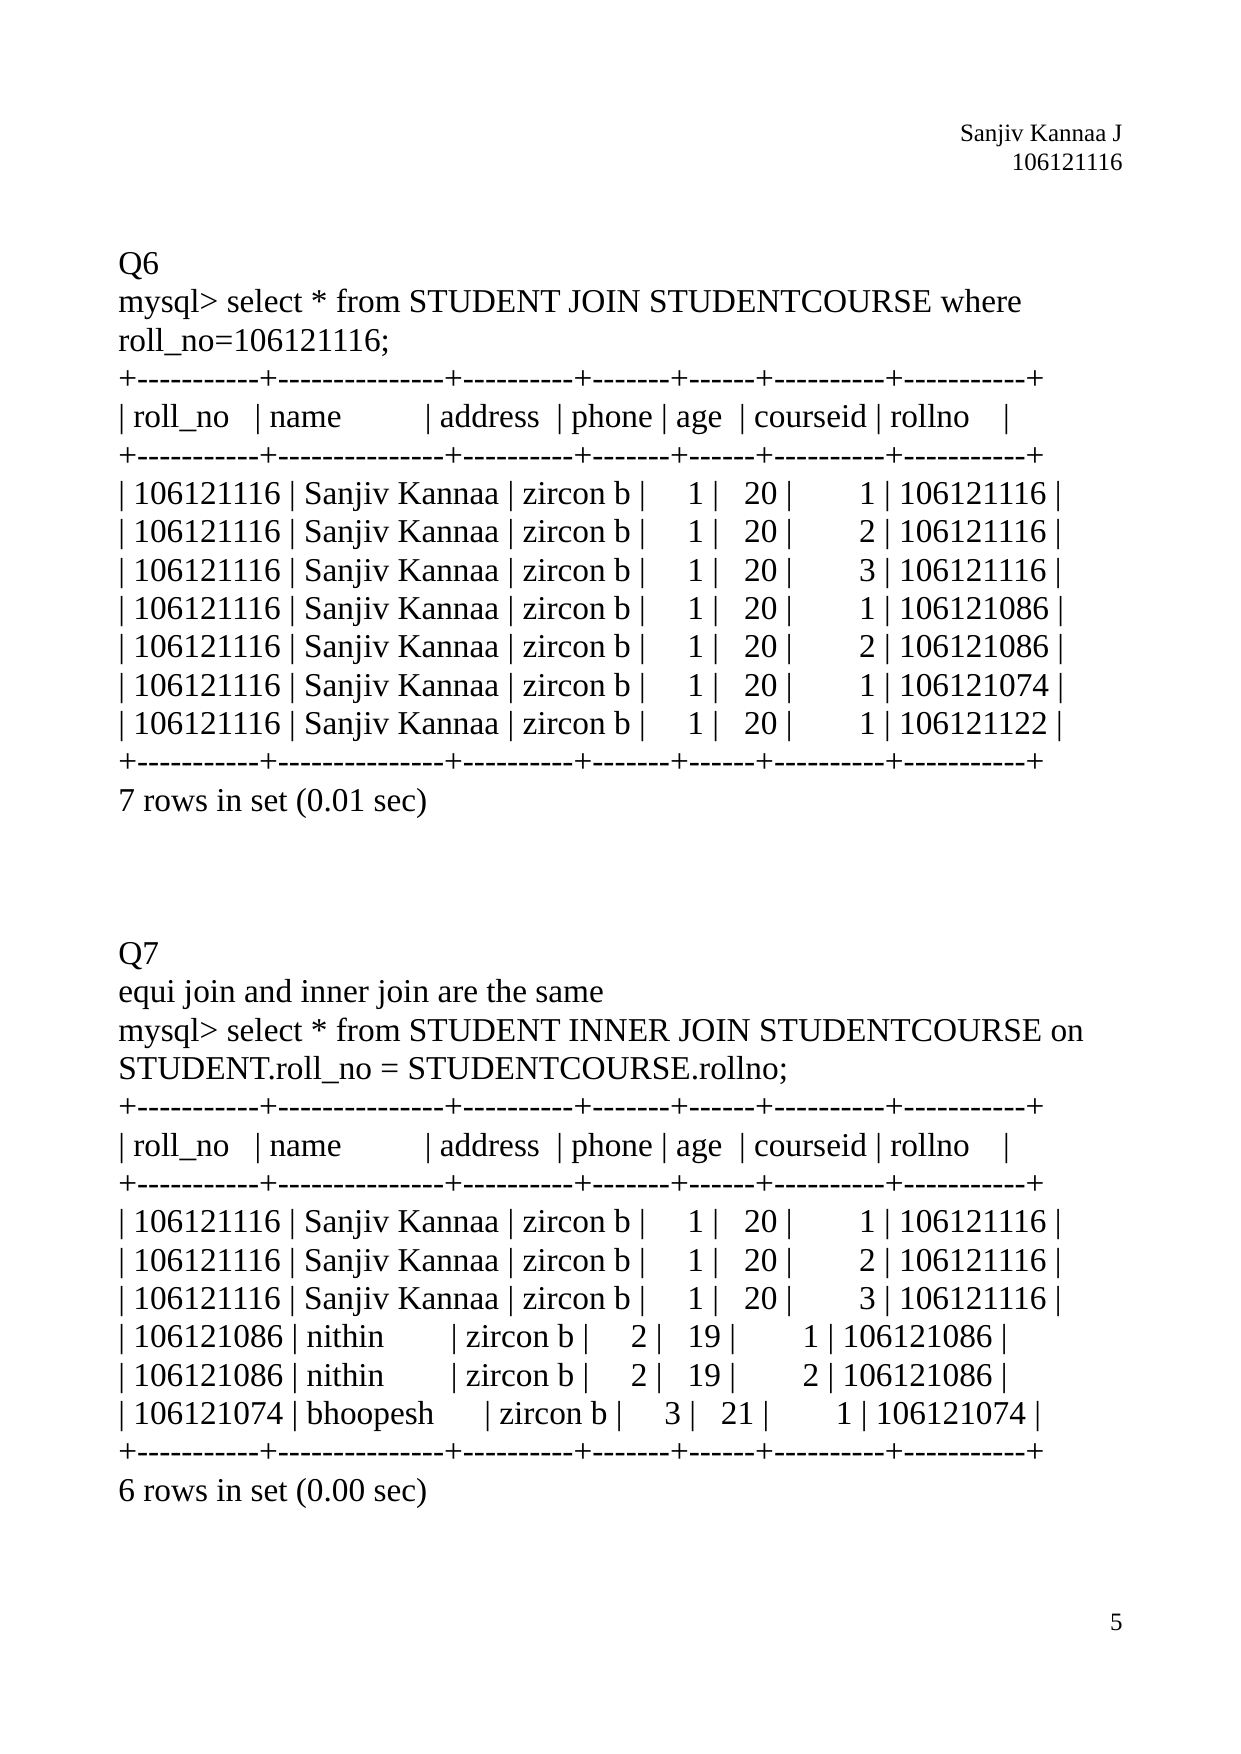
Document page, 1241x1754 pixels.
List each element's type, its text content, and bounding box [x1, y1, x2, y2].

text mysql> select * from STUDENT INNER JOIN STUDENTCOURSE on STUDENT.roll_no = STUDENTCOURSE.rollno; [118, 1010, 1122, 1087]
text | 106121116 | Sanjiv Kannaa | zircon b | 1 | 20 | 2 | 106121116 | [118, 512, 1122, 550]
text | 106121116 | Sanjiv Kannaa | zircon b | 1 | 20 | 1 | 106121116 | [118, 1202, 1122, 1240]
text | 106121086 | nithin | zircon b | 2 | 19 | 2 | 106121086 | [118, 1355, 1122, 1393]
text | roll_no | name | address | phone | age | courseid | rollno | [118, 397, 1122, 435]
text +-----------+---------------+----------+-------+------+----------+-----------+ [118, 435, 1122, 473]
text | 106121116 | Sanjiv Kannaa | zircon b | 1 | 20 | 3 | 106121116 | [118, 550, 1122, 588]
text Q6 [118, 243, 1122, 282]
text +-----------+---------------+----------+-------+------+----------+-----------+ [118, 1432, 1122, 1470]
text | 106121116 | Sanjiv Kannaa | zircon b | 1 | 20 | 3 | 106121116 | [118, 1278, 1122, 1317]
text | 106121074 | bhoopesh | zircon b | 3 | 21 | 1 | 106121074 | [118, 1393, 1122, 1432]
text mysql> select * from STUDENT JOIN STUDENTCOURSE where roll_no=106121116; [118, 282, 1122, 358]
text | 106121116 | Sanjiv Kannaa | zircon b | 1 | 20 | 2 | 106121116 | [118, 1240, 1122, 1278]
text | 106121086 | nithin | zircon b | 2 | 19 | 1 | 106121086 | [118, 1317, 1122, 1355]
text 6 rows in set (0.00 sec) [118, 1470, 1122, 1508]
text +-----------+---------------+----------+-------+------+----------+-----------+ [118, 1163, 1122, 1202]
text equi join and inner join are the same [118, 972, 1122, 1010]
text +-----------+---------------+----------+-------+------+----------+-----------+ [118, 742, 1122, 780]
text | 106121116 | Sanjiv Kannaa | zircon b | 1 | 20 | 1 | 106121074 | [118, 665, 1122, 703]
text +-----------+---------------+----------+-------+------+----------+-----------+ [118, 1087, 1122, 1125]
text | 106121116 | Sanjiv Kannaa | zircon b | 1 | 20 | 1 | 106121122 | [118, 703, 1122, 742]
text 7 rows in set (0.01 sec) [118, 780, 1122, 818]
text Q7 [118, 933, 1122, 972]
text | 106121116 | Sanjiv Kannaa | zircon b | 1 | 20 | 1 | 106121086 | [118, 588, 1122, 627]
text | 106121116 | Sanjiv Kannaa | zircon b | 1 | 20 | 2 | 106121086 | [118, 627, 1122, 665]
text +-----------+---------------+----------+-------+------+----------+-----------+ [118, 358, 1122, 397]
text | roll_no | name | address | phone | age | courseid | rollno | [118, 1125, 1122, 1163]
text | 106121116 | Sanjiv Kannaa | zircon b | 1 | 20 | 1 | 106121116 | [118, 473, 1122, 512]
